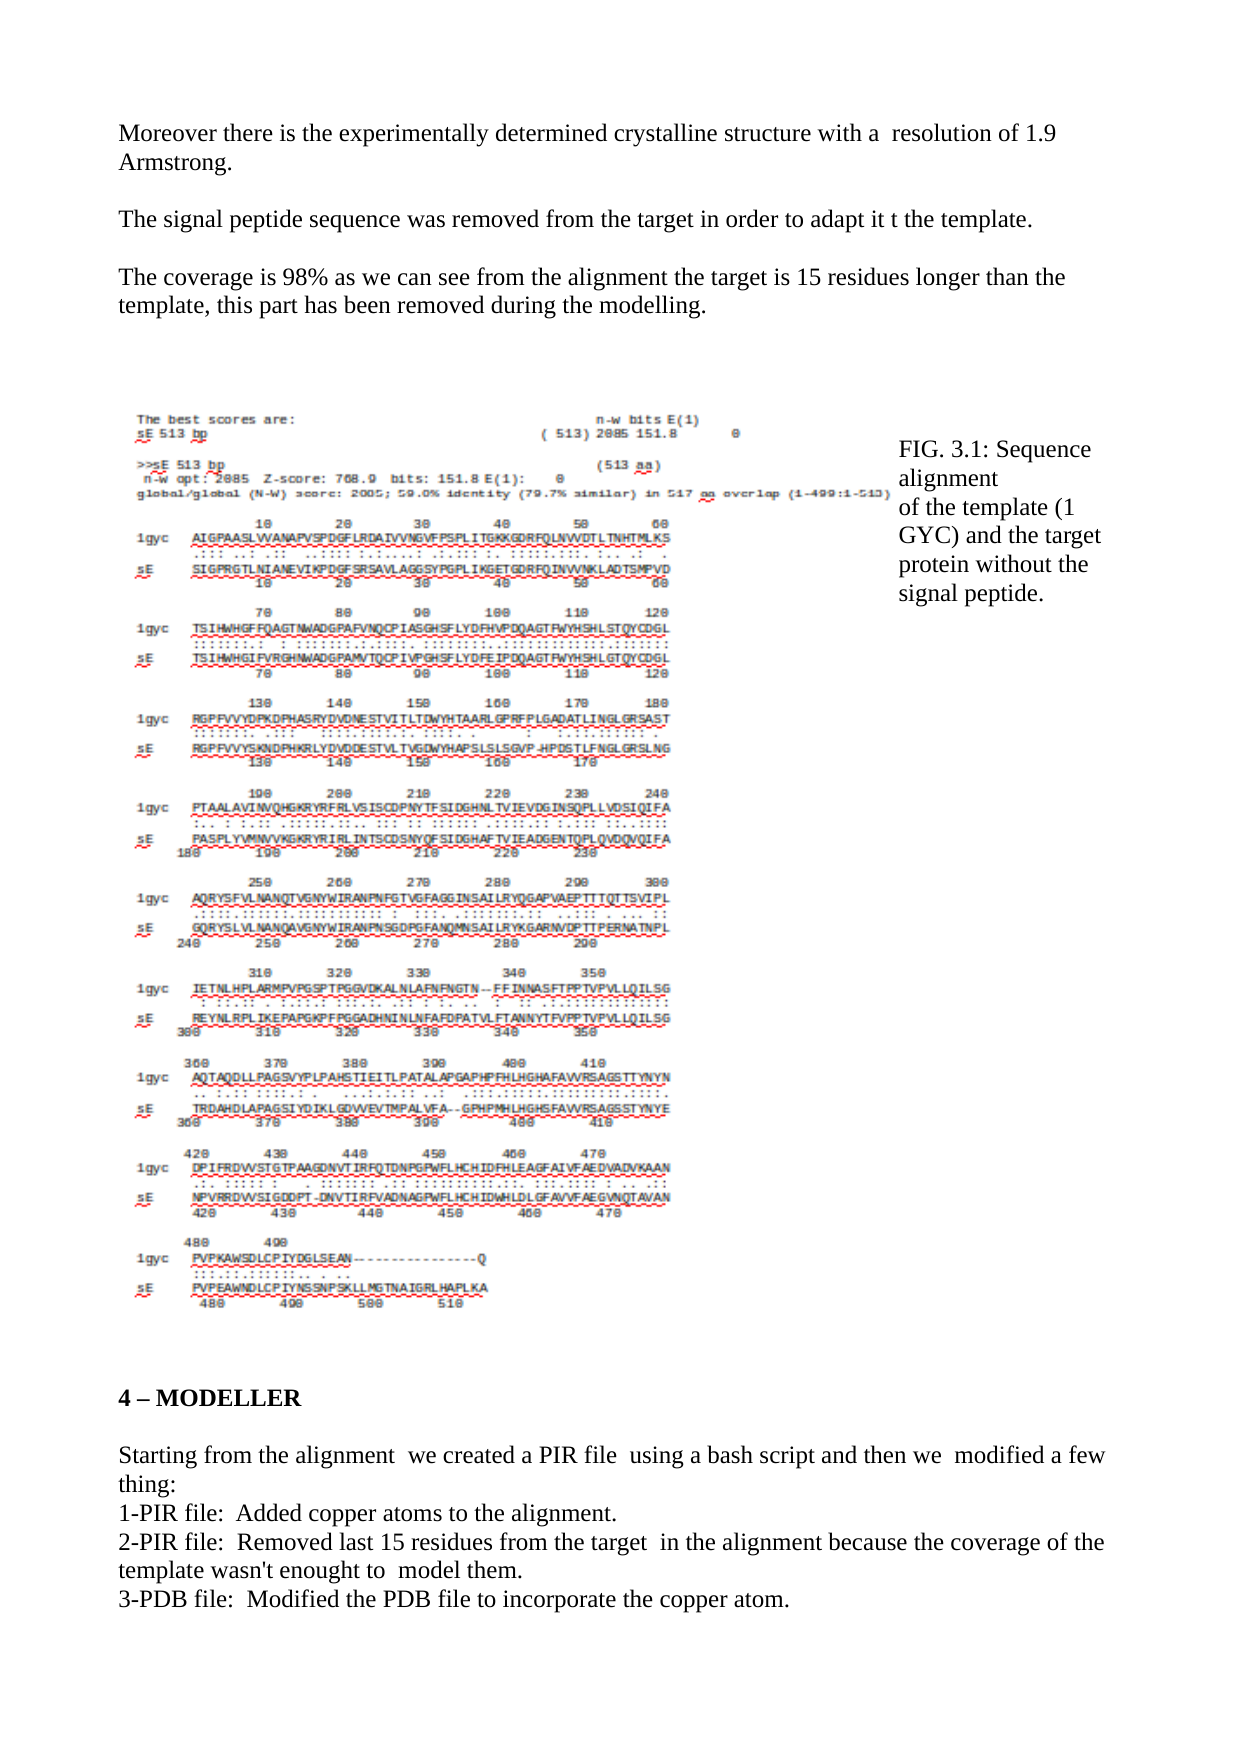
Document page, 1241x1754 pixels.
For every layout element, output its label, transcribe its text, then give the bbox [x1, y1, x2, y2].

text 2-PIR file: Removed last 15 residues from the target in the alignment because the coverage of the template wasn't enought to model them. [118, 1527, 1122, 1584]
text 3-PDB file: Modified the PDB file to incorporate the copper atom. [118, 1584, 1122, 1613]
text FIG. 3.1: Sequence alignment [899, 434, 1122, 492]
text The signal peptide sequence was removed from the target in order to adapt it t the template. [118, 204, 1122, 233]
text of the template (1 GYC) and the target protein without the signal peptide. [899, 492, 1122, 607]
text The coverage is 98% as we can see from the alignment the target is 15 residues longer than the template, this part has been removed during the modelling. [118, 262, 1122, 319]
text Starting from the alignment we created a PIR file using a bash script and then we modified a few thing: [118, 1441, 1122, 1498]
text Moreover there is the experimentally determined crystalline structure with a resolution of 1.9 Armstrong. [118, 118, 1122, 176]
text 1-PIR file: Added copper atoms to the alignment. [118, 1498, 1122, 1527]
text 4 – MODELLER [118, 1383, 1122, 1412]
picture [123, 405, 899, 1315]
